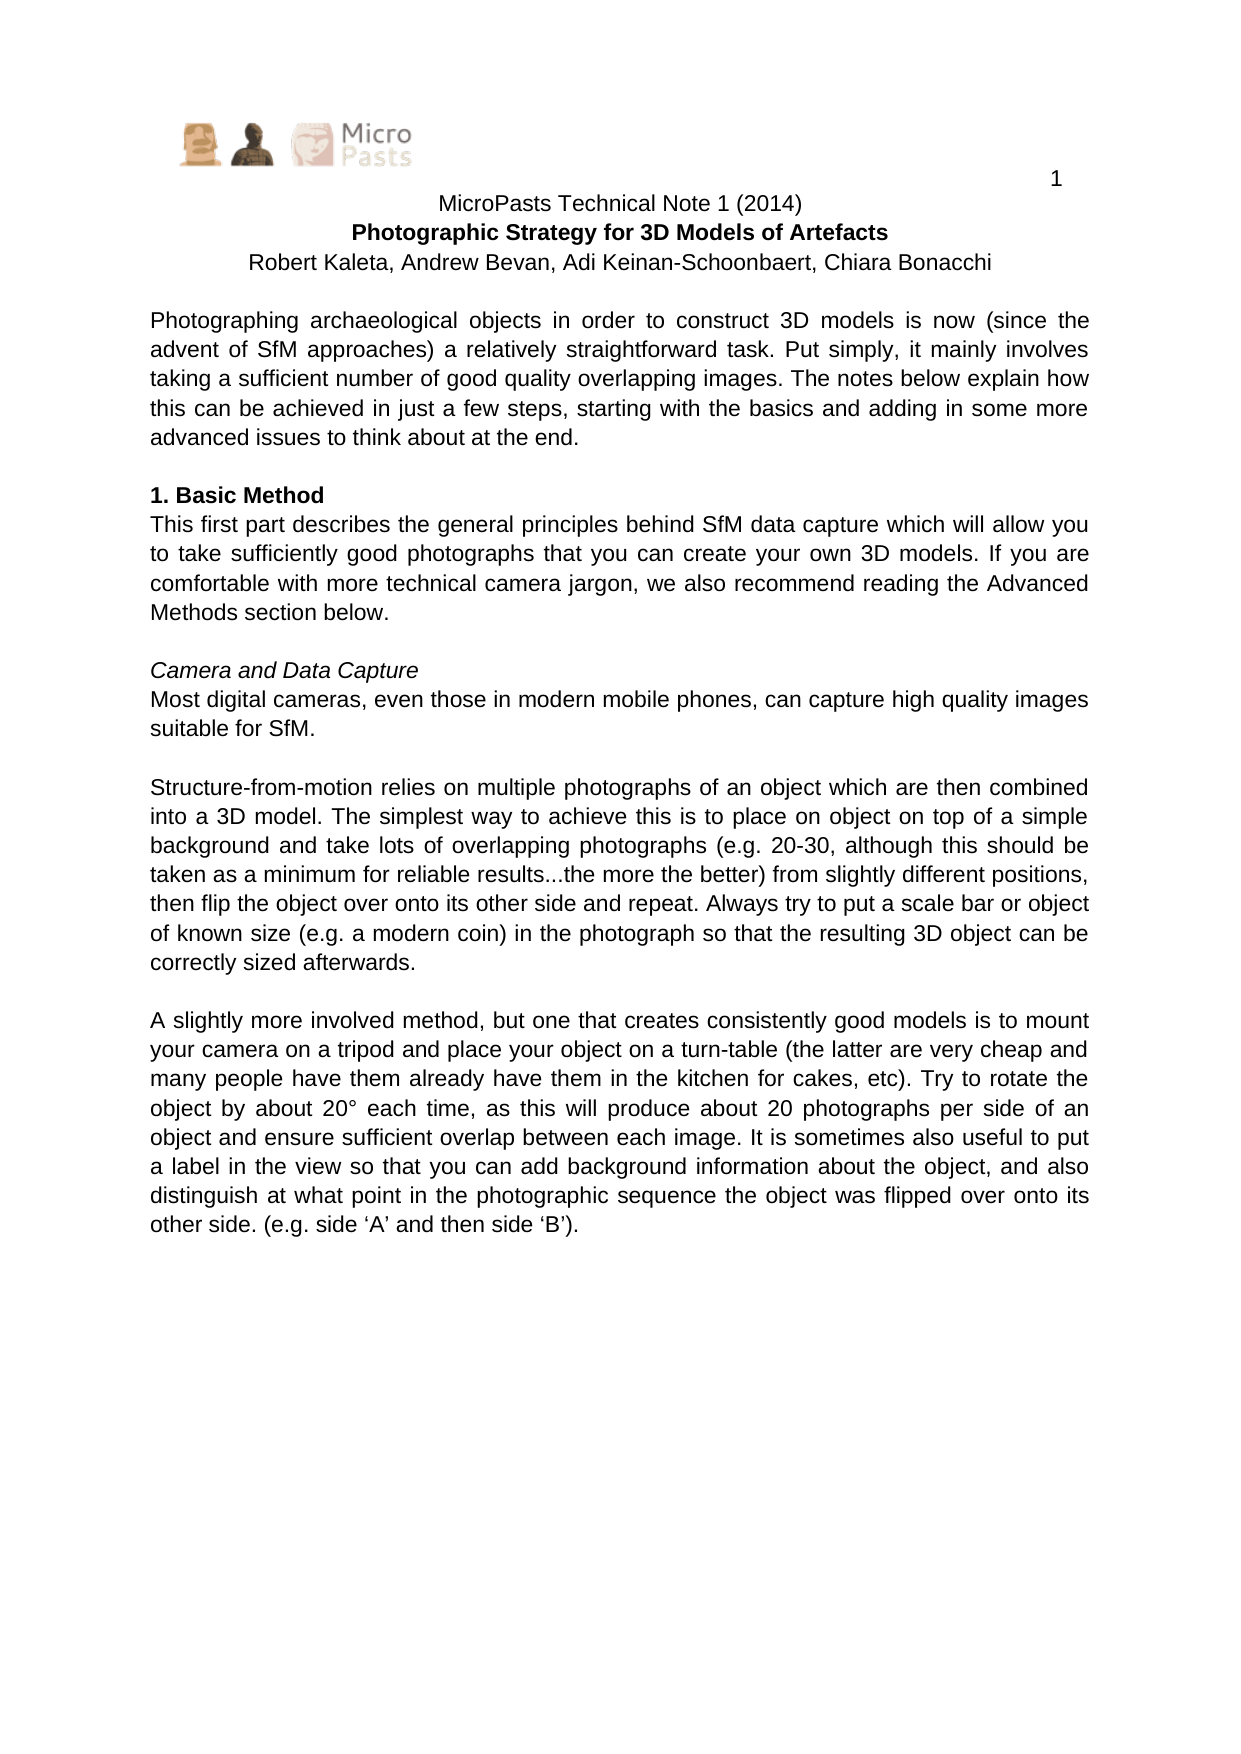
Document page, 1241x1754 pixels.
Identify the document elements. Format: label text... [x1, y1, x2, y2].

text Photographic Strategy for 3D Models of Artefacts [150, 220, 1090, 246]
text Camera and Data Capture [150, 658, 1090, 683]
text Structure-from-motion relies on multiple photographs of an object which are then combined into a 3D model. The simplest way to achieve this is to place on object on top of a simple background and take lots of overlapping photographs (e.g. 20-30, although this should be taken as a minimum for reliable results...the more the better) from slightly different positions, then flip the object over onto its other side and repeat. Always try to put a scale bar or object of known size (e.g. a modern coin) in the photograph so that the resulting 3D object can be correctly sized afterwards. [150, 774, 1090, 975]
text 1. Basic Method [150, 483, 1090, 508]
text Photographing archaeological objects in order to construct 3D models is now (since the advent of SfM approaches) a relatively straightforward task. Put simply, it mainly involves taking a sufficient number of good quality overlapping images. The notes below explain how this can be achieved in just a few steps, starting with the basics and adding in some more advanced issues to think about at the end. [150, 308, 1090, 450]
text Most digital cameras, even those in modern mobile phones, can capture high quality images suitable for SfM. [150, 687, 1090, 742]
text Robert Kaleta, Andrew Bevan, Adi Keinan-Schoonbaert, Chiara Bonacchi [150, 249, 1090, 275]
picture [168, 121, 422, 168]
text MicroPasts Technical Note 1 (2014) [150, 191, 1090, 216]
text A slightly more involved method, but one that creates consistently good models is to mount your camera on a tripod and place your object on a turn-table (the latter are very cheap and many people have them already have them in the kitchen for cakes, etc). Try to rotate the object by about 20° each time, as this will produce about 20 photographs per side of an object and ensure sufficient overlap between each image. It is sometimes also useful to put a label in the view so that you can add background information about the object, and also distinguish at what point in the photographic sequence the object was flipped over onto its other side. (e.g. side ‘A’ and then side ‘B’). [150, 1008, 1090, 1237]
text This first part describes the general principles behind SfM data capture which will allow you to take sufficiently good photographs that you can create your own 3D models. If you are comfortable with more technical camera jargon, we also recommend reading the Advanced Methods section below. [150, 512, 1090, 625]
